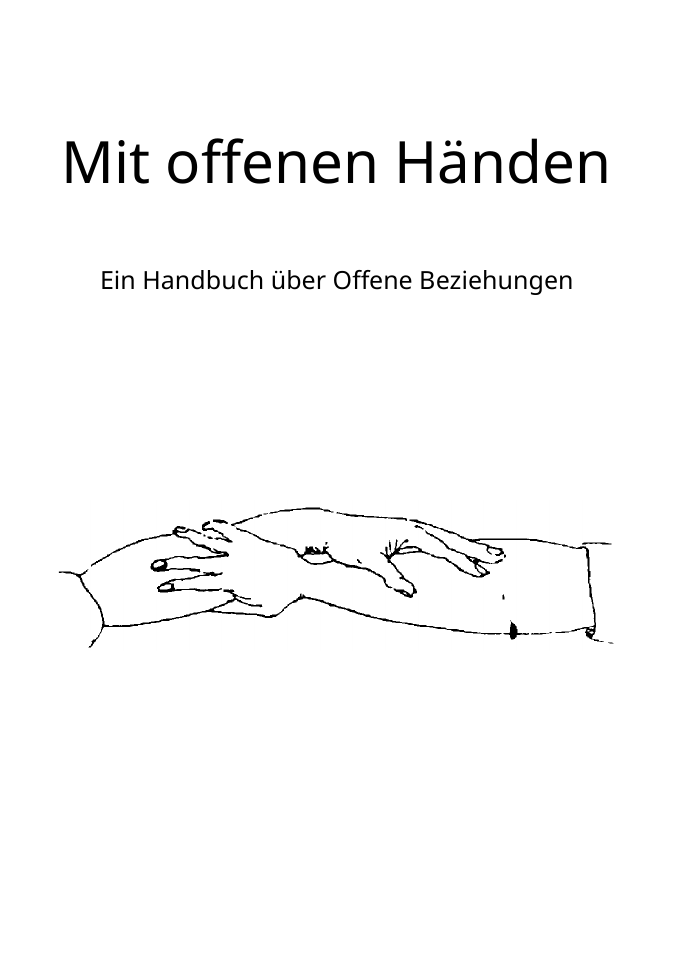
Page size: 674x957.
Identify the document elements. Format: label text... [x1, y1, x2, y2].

picture [58, 500, 615, 651]
text Ein Handbuch über Offene Beziehungen [59, 263, 614, 297]
text Mit offenen Händen [59, 121, 614, 201]
